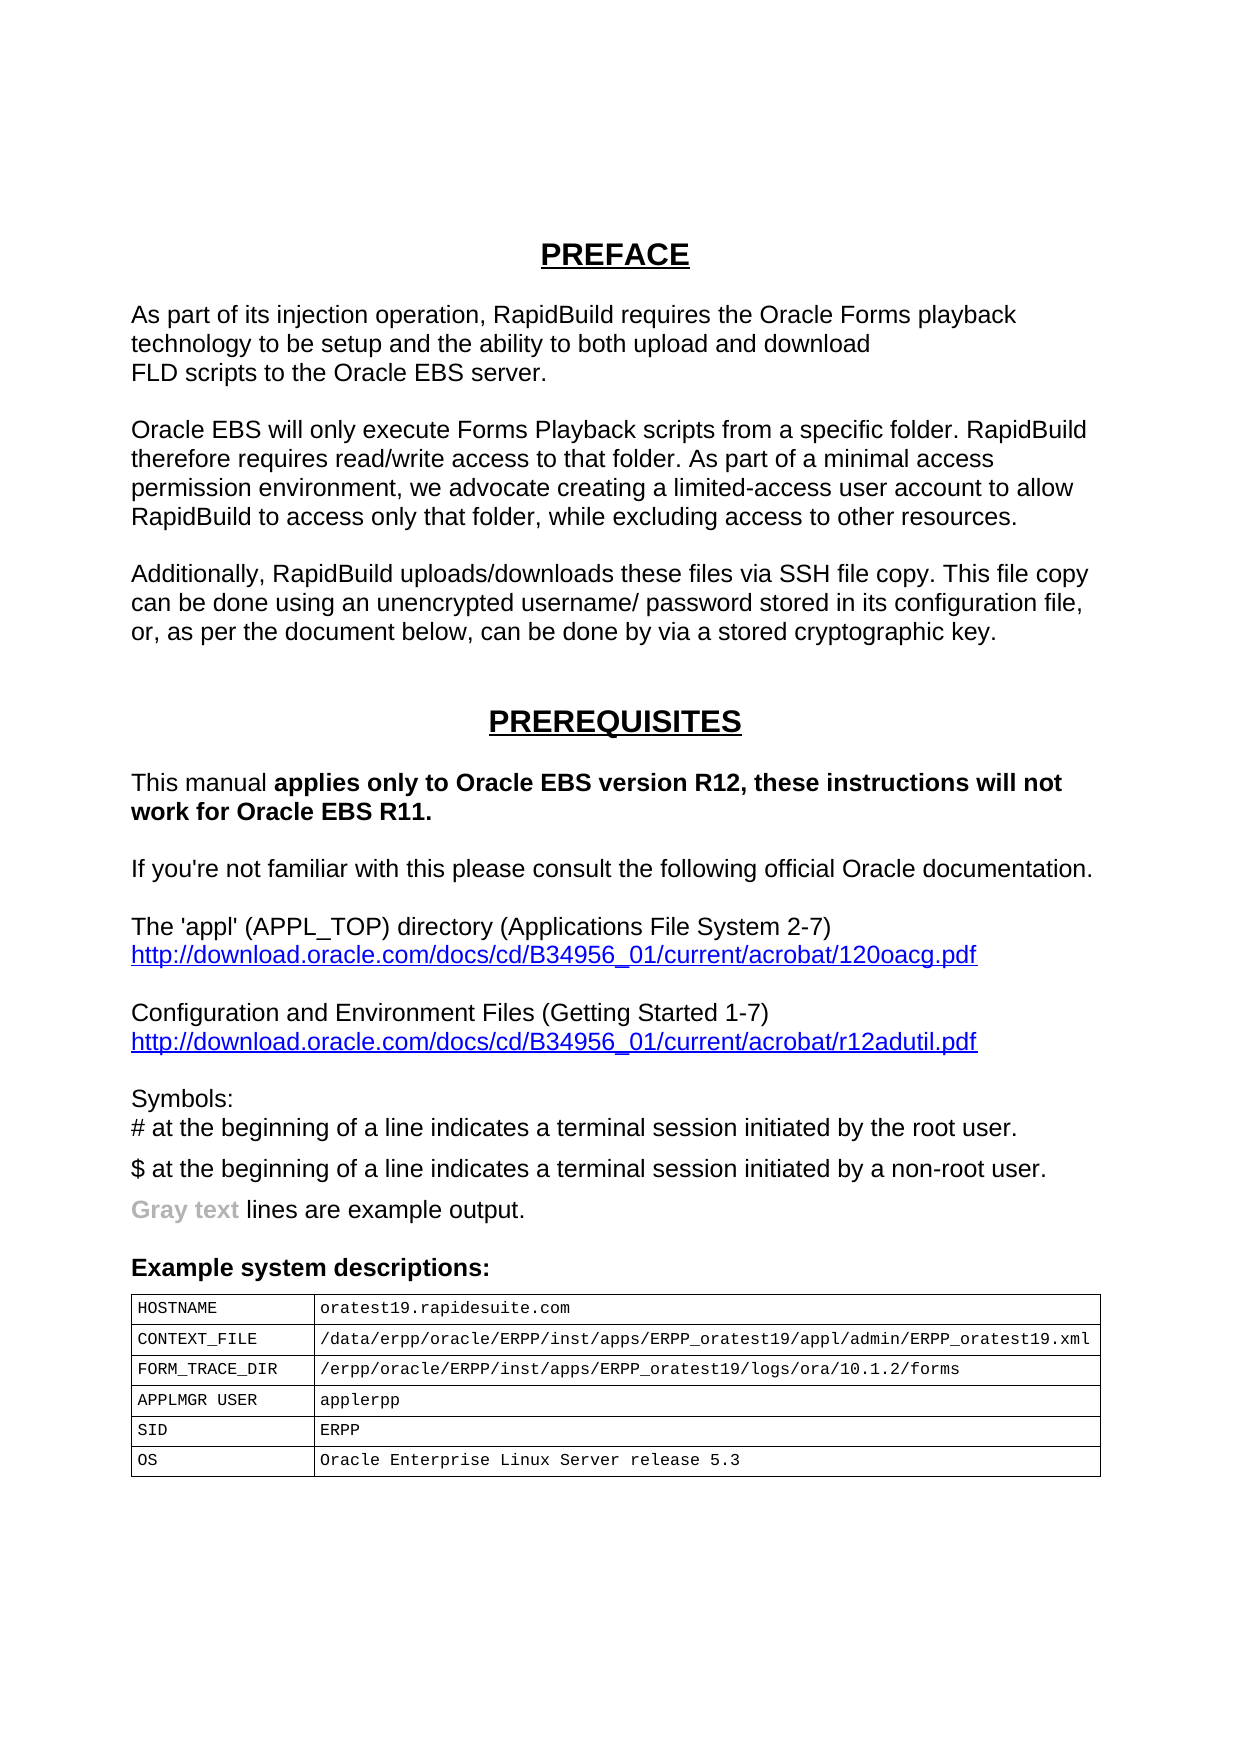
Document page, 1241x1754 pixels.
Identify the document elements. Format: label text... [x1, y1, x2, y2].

text The 'appl' (APPL_TOP) directory (Applications File System 2-7) [131, 911, 1099, 940]
text http://download.oracle.com/docs/cd/B34956_01/current/acrobat/120oacg.pdf [131, 940, 1099, 969]
text Symbols: [131, 1084, 1099, 1113]
text PREFACE [131, 236, 1099, 272]
text As part of its injection operation, RapidBuild requires the Oracle Forms playback technology to be setup and the ability to both upload and download [131, 301, 1099, 358]
table_cell ERPP [315, 1417, 1100, 1446]
text $ at the beginning of a line indicates a terminal session initiated by a non-root user. [131, 1154, 1099, 1183]
text http://download.oracle.com/docs/cd/B34956_01/current/acrobat/r12adutil.pdf [131, 1026, 1099, 1055]
table_cell Oracle Enterprise Linux Server release 5.3 [315, 1447, 1100, 1476]
text FLD scripts to the Oracle EBS server. [131, 358, 1099, 387]
text Example system descriptions: [131, 1253, 1099, 1281]
table_cell /data/erpp/oracle/ERPP/inst/apps/ERPP_oratest19/appl/admin/ERPP_oratest19.xml [315, 1325, 1100, 1355]
text Configuration and Environment Files (Getting Started 1-7) [131, 998, 1099, 1026]
table_cell APPLMGR USER [132, 1386, 314, 1416]
text PREREQUISITES [131, 703, 1099, 739]
text If you're not familiar with this please consult the following official Oracle documentation. [131, 854, 1099, 883]
table_header oratest19.rapidesuite.com [315, 1295, 1100, 1324]
text Oracle EBS will only execute Forms Playback scripts from a specific folder. RapidBuild therefore requires read/write access to that folder. As part of a minimal access permission environment, we advocate creating a limited-access user account to allow RapidBuild to access only that folder, while excluding access to other resources. [131, 416, 1099, 531]
table_cell applerpp [315, 1386, 1100, 1416]
table_cell /erpp/oracle/ERPP/inst/apps/ERPP_oratest19/logs/ora/10.1.2/forms [315, 1356, 1100, 1385]
table_cell SID [132, 1417, 314, 1446]
table_cell CONTEXT_FILE [132, 1325, 314, 1355]
table_cell FORM_TRACE_DIR [132, 1356, 314, 1385]
table_cell OS [132, 1447, 314, 1476]
text This manual applies only to Oracle EBS version R12, these instructions will not work for Oracle EBS R11. [131, 768, 1099, 825]
text # at the beginning of a line indicates a terminal session initiated by the root user. [131, 1113, 1099, 1141]
text Additionally, RapidBuild uploads/downloads these files via SSH file copy. This file copy can be done using an unencrypted username/ password stored in its configuration file, or, as per the document below, can be done by via a stored cryptographic key. [131, 559, 1099, 646]
table_header HOSTNAME [132, 1295, 314, 1324]
text Gray text lines are example output. [131, 1195, 1099, 1224]
